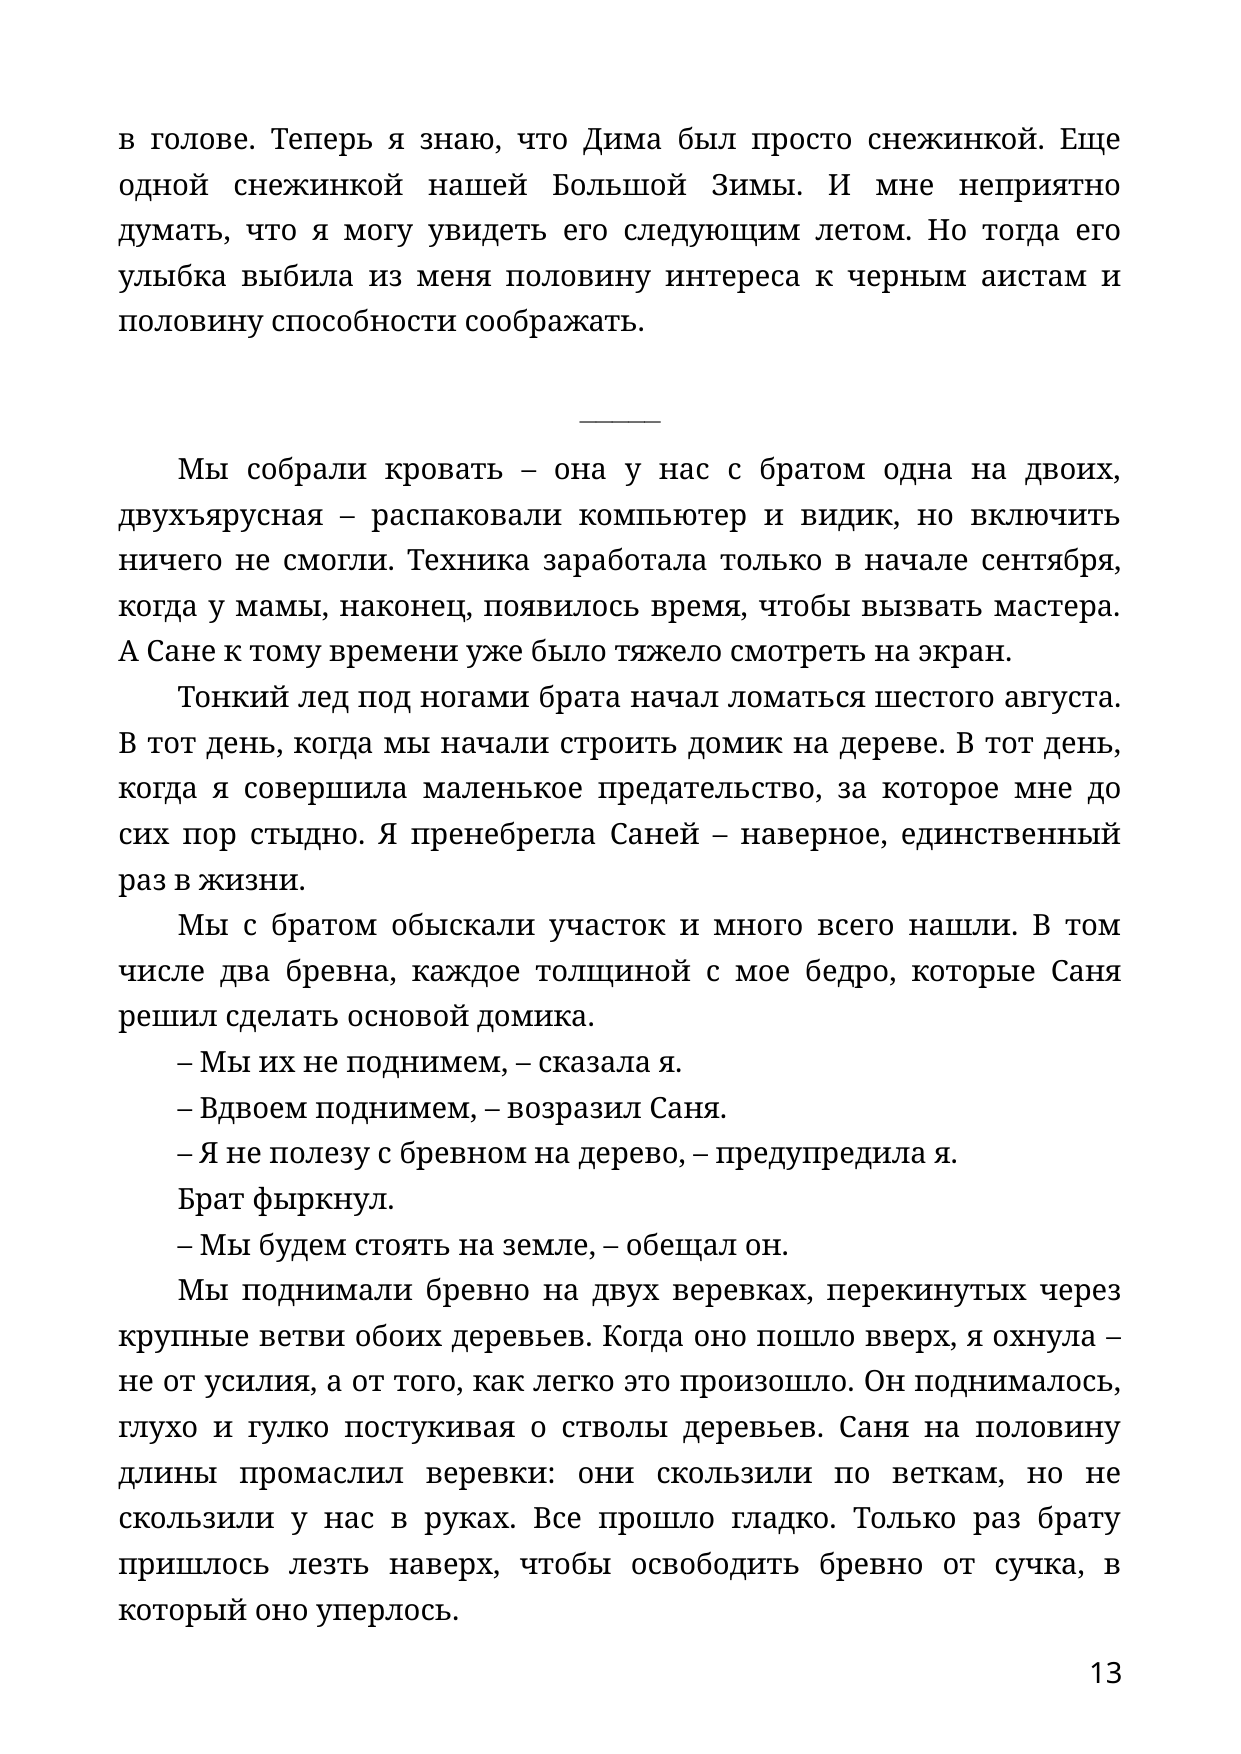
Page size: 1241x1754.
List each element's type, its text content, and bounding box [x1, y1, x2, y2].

text – Я не полезу с бревном на дерево, – предупредила я. [118, 1132, 1122, 1172]
text Мы поднимали бревно на двух веревках, перекинутых через крупные ветви обоих деревьев. Когда оно пошло вверх, я охнула – не от усилия, а от того, как легко это произошло. Он поднималось, глухо и гулко постукивая о стволы деревьев. Саня на половину длины промаслил веревки: они скользили по веткам, но не скользили у нас в руках. Все прошло гладко. Только раз брату пришлось лезть наверх, чтобы освободить бревно от сучка, в который оно уперлось. [118, 1269, 1122, 1628]
text Тонкий лед под ногами брата начал ломаться шестого августа. В тот день, когда мы начали строить домик на дереве. В тот день, когда я совершила маленькое предательство, за которое мне до сих пор стыдно. Я пренебрегла Саней – наверное, единственный раз в жизни. [118, 676, 1122, 898]
text Мы с братом обыскали участок и много всего нашли. В том числе два бревна, каждое толщиной с мое бедро, которые Саня решил сделать основой домика. [118, 904, 1122, 1035]
text – Вдвоем поднимем, – возразил Саня. [118, 1087, 1122, 1127]
text – Мы будем стоять на земле, – обещал он. [118, 1224, 1122, 1263]
text Мы собрали кровать – она у нас с братом одна на двоих, двухъярусная – распаковали компьютер и видик, но включить ничего не смогли. Техника заработала только в начале сентября, когда у мамы, наконец, появилось время, чтобы вызвать мастера. А Сане к тому времени уже было тяжело смотреть на экран. [118, 448, 1122, 670]
text _____ [118, 392, 1122, 425]
text – Мы их не поднимем, – сказала я. [118, 1041, 1122, 1081]
text в голове. Теперь я знаю, что Дима был просто снежинкой. Еще одной снежинкой нашей Большой Зимы. И мне неприятно думать, что я могу увидеть его следующим летом. Но тогда его улыбка выбила из меня половину интереса к черным аистам и половину способности соображать. [118, 118, 1122, 340]
text Брат фыркнул. [118, 1178, 1122, 1218]
